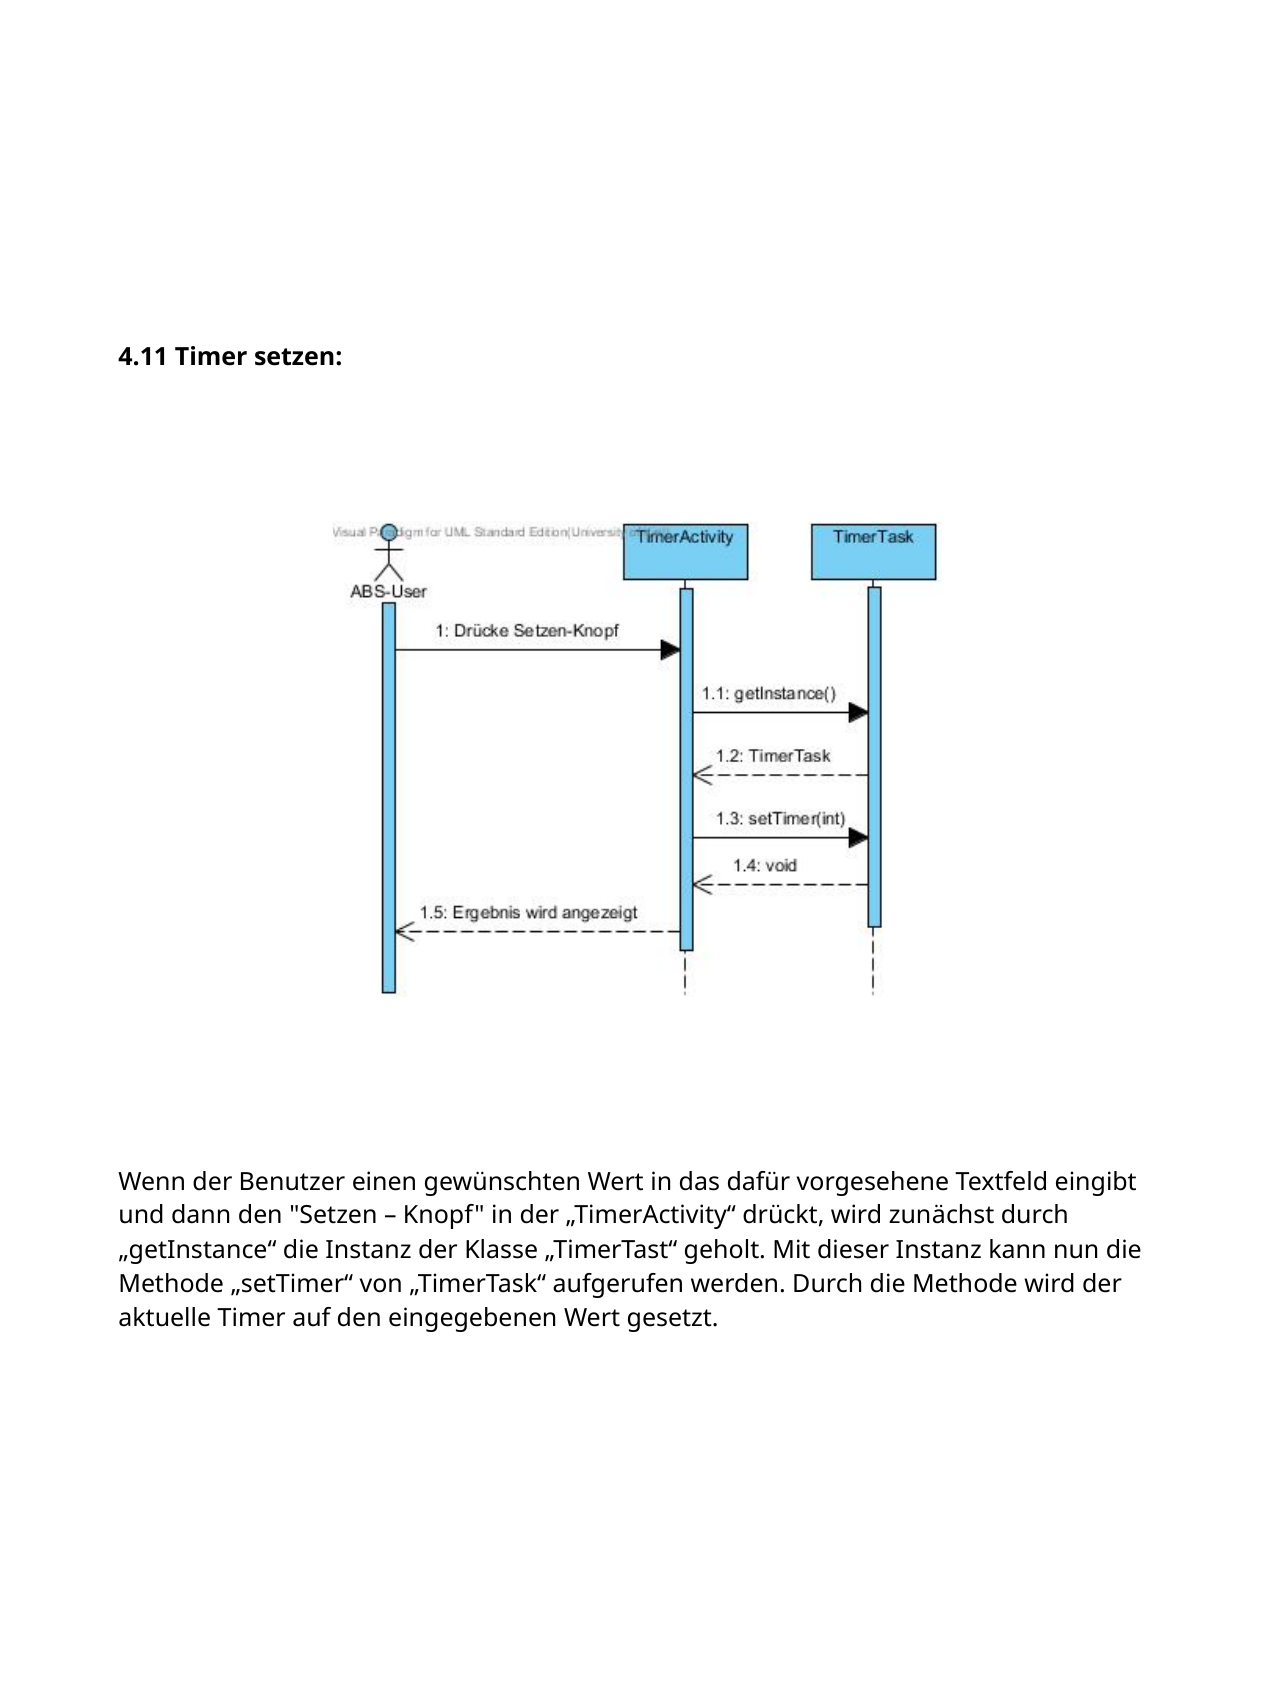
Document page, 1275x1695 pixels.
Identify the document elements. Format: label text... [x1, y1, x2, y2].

text Wenn der Benutzer einen gewünschten Wert in das dafür vorgesehene Textfeld eingibt und dann den "Setzen – Knopf" in der „TimerActivity“ drückt, wird zunächst durch „getInstance“ die Instanz der Klasse „TimerTast“ geholt. Mit dieser Instanz kann nun die Methode „setTimer“ von „TimerTask“ aufgerufen werden. Durch die Methode wird der aktuelle Timer auf den eingegebenen Wert gesetzt. [118, 1163, 1157, 1333]
subtitle 4.11 Timer setzen: [118, 338, 1157, 372]
